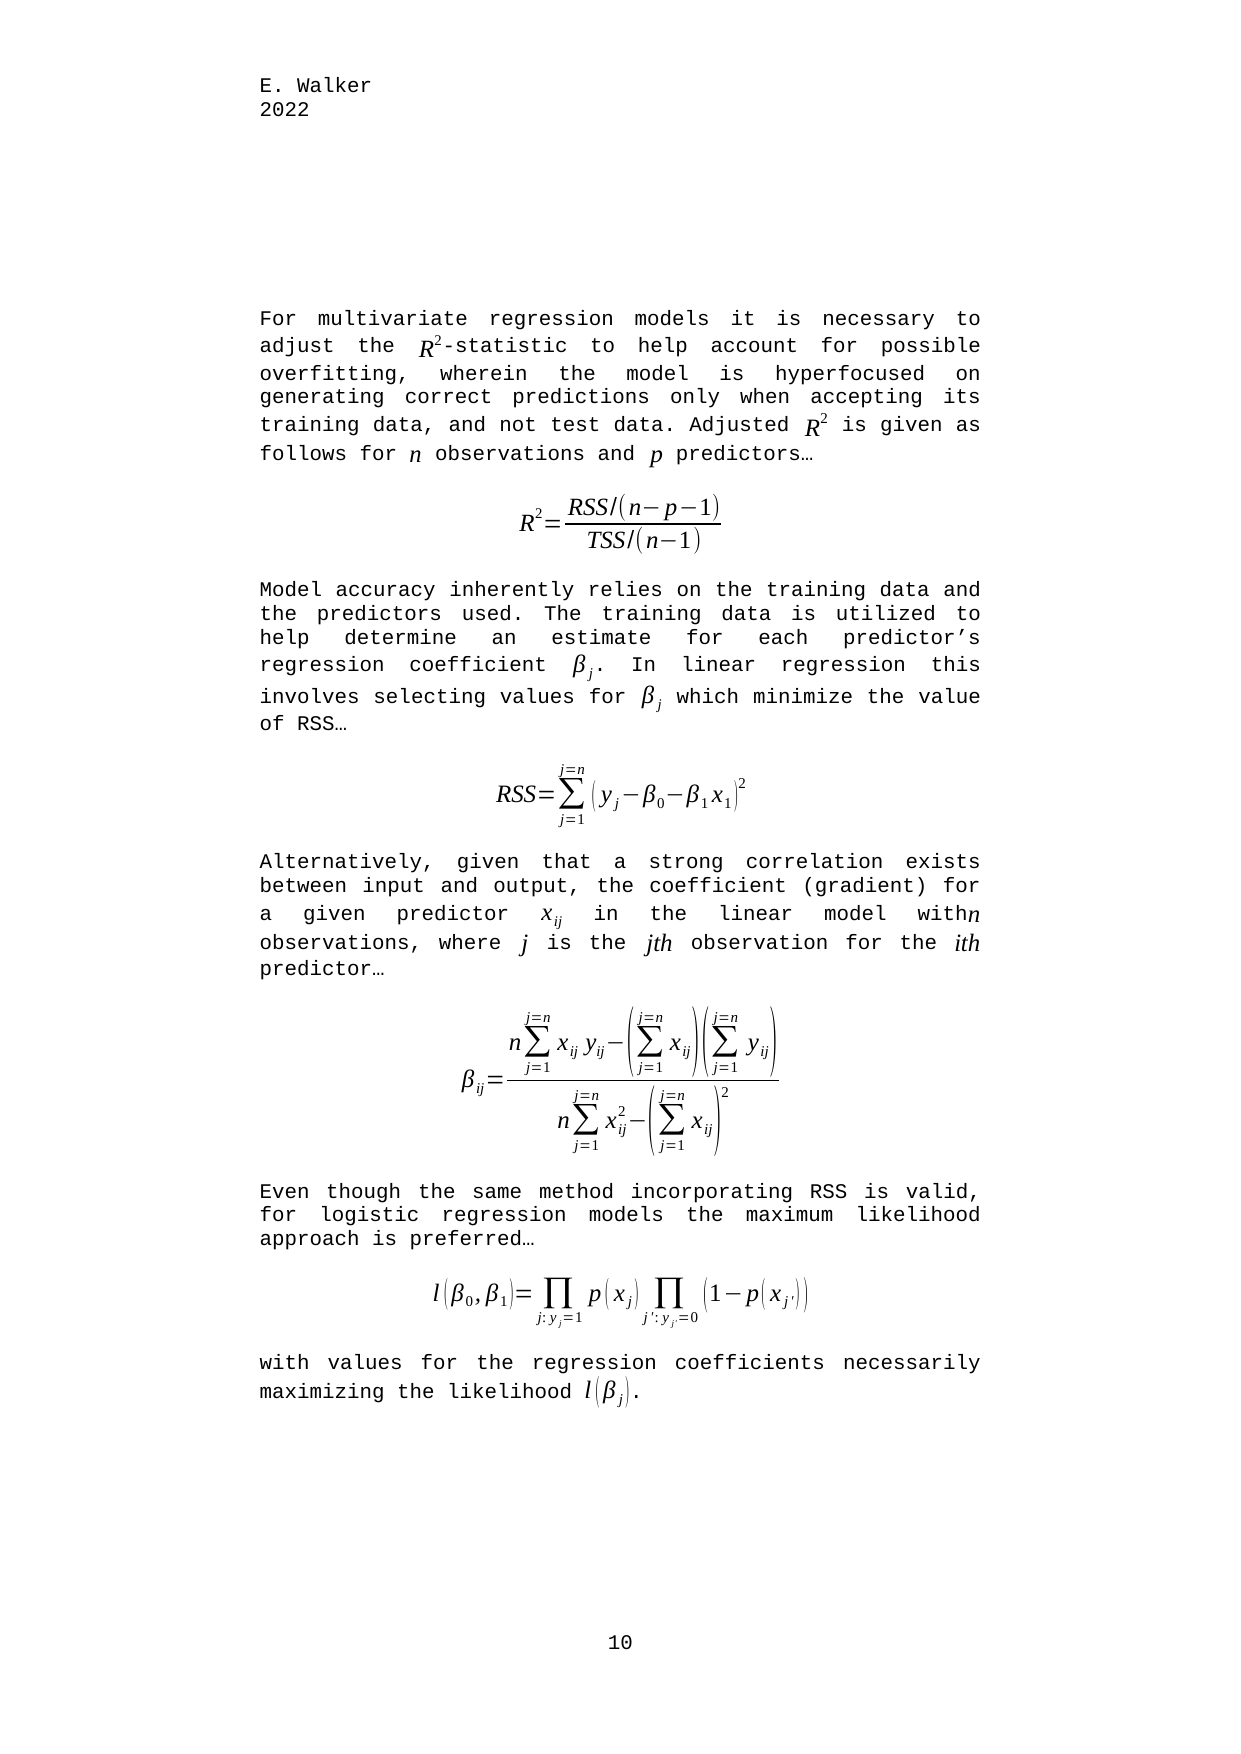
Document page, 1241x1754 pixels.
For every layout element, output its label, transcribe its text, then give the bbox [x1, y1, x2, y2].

text Alternatively, given that a strong correlation exists between input and output, the coefficient (gradient) for a given predictor in the linear model with observations, where is the observation for the predictor… [259, 851, 981, 981]
text with values for the regression coefficients necessarily maximizing the likelihood . [259, 1352, 981, 1410]
text Even though the same method incorporating RSS is valid, for logistic regression models the maximum likelihood approach is preferred… [259, 1181, 981, 1252]
text For multivariate regression models it is necessary to adjust the -statistic to help account for possible overfitting, wherein the model is hyperfocused on generating correct predictions only when accepting its training data, and not test data. Adjusted is given as follows for observations and predictors… [259, 308, 981, 468]
text Model accuracy inherently relies on the training data and the predictors used. The training data is utilized to help determine an estimate for each predictor’s regression coefficient . In linear regression this involves selecting values for which minimize the value of RSS… [259, 579, 981, 737]
